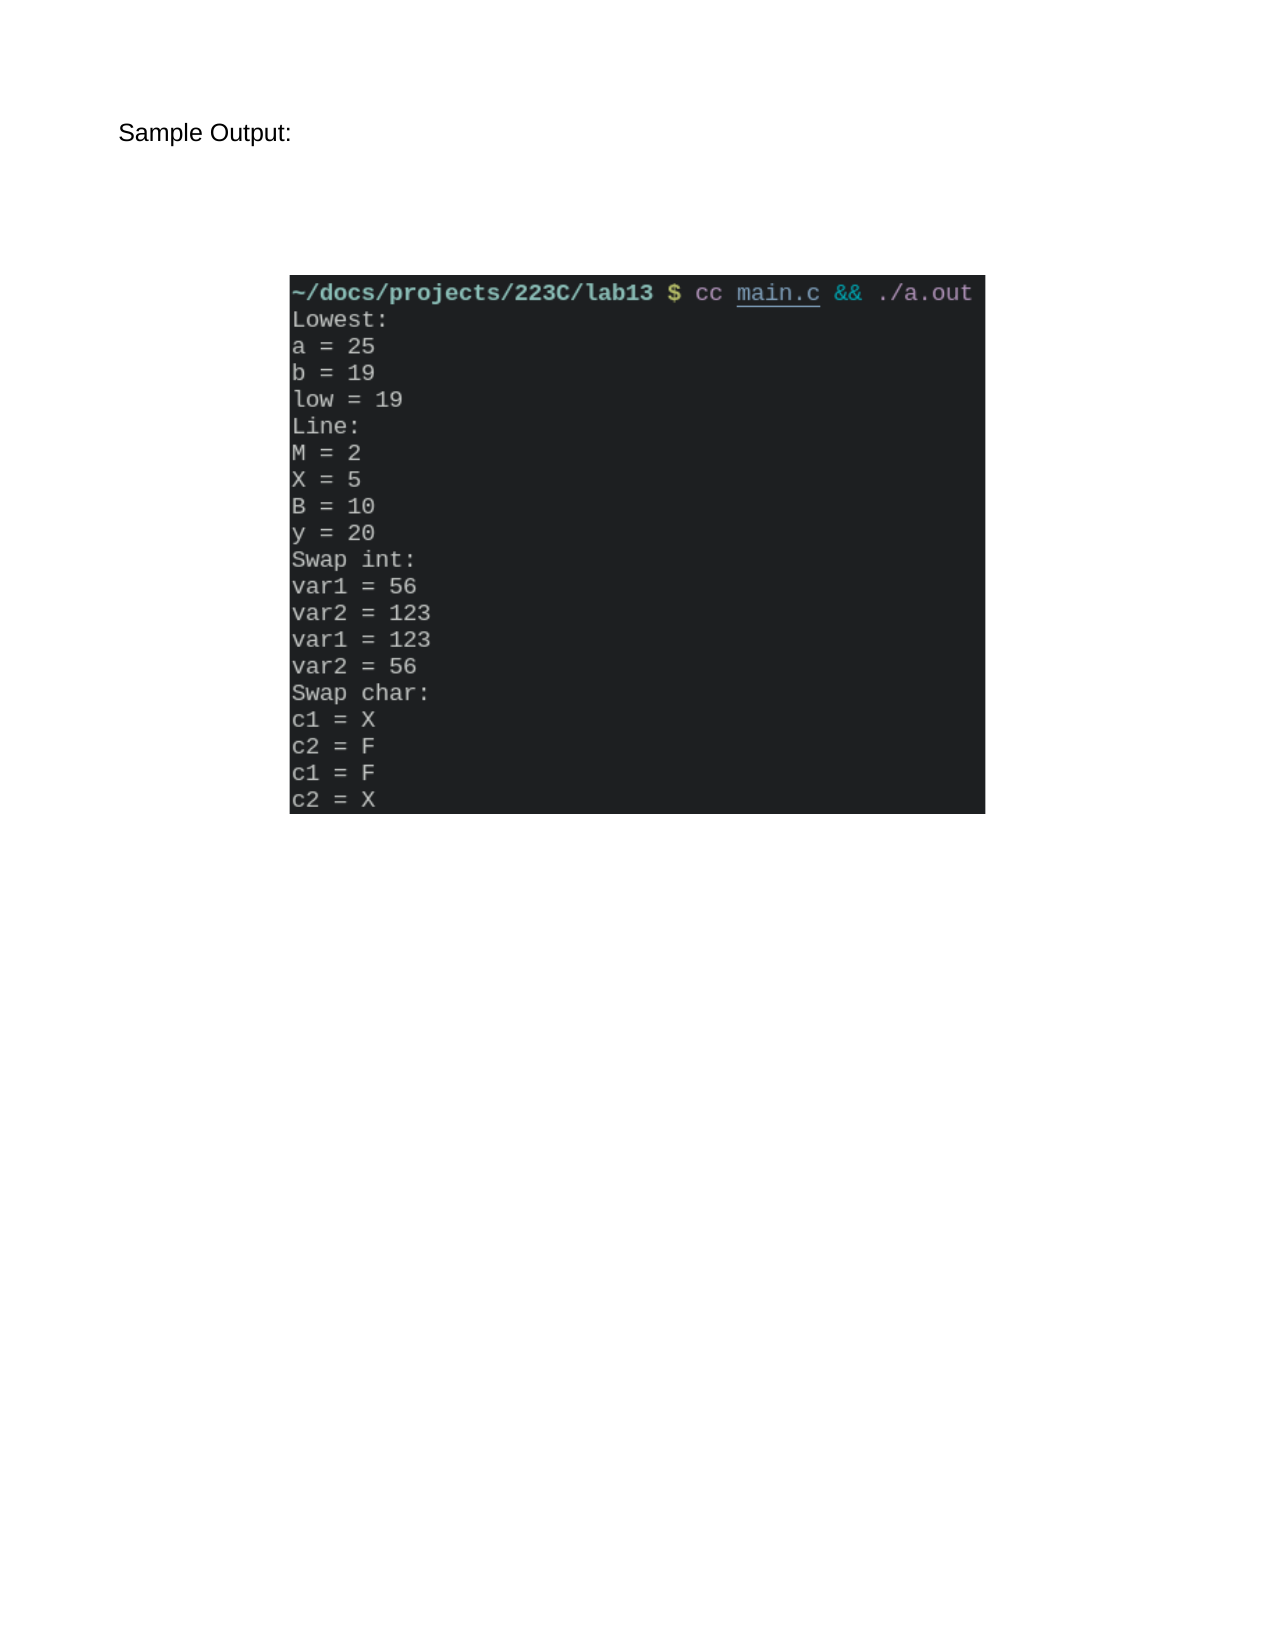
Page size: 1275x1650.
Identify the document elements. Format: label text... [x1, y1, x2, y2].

picture [289, 275, 986, 814]
text Sample Output: [118, 118, 1157, 147]
